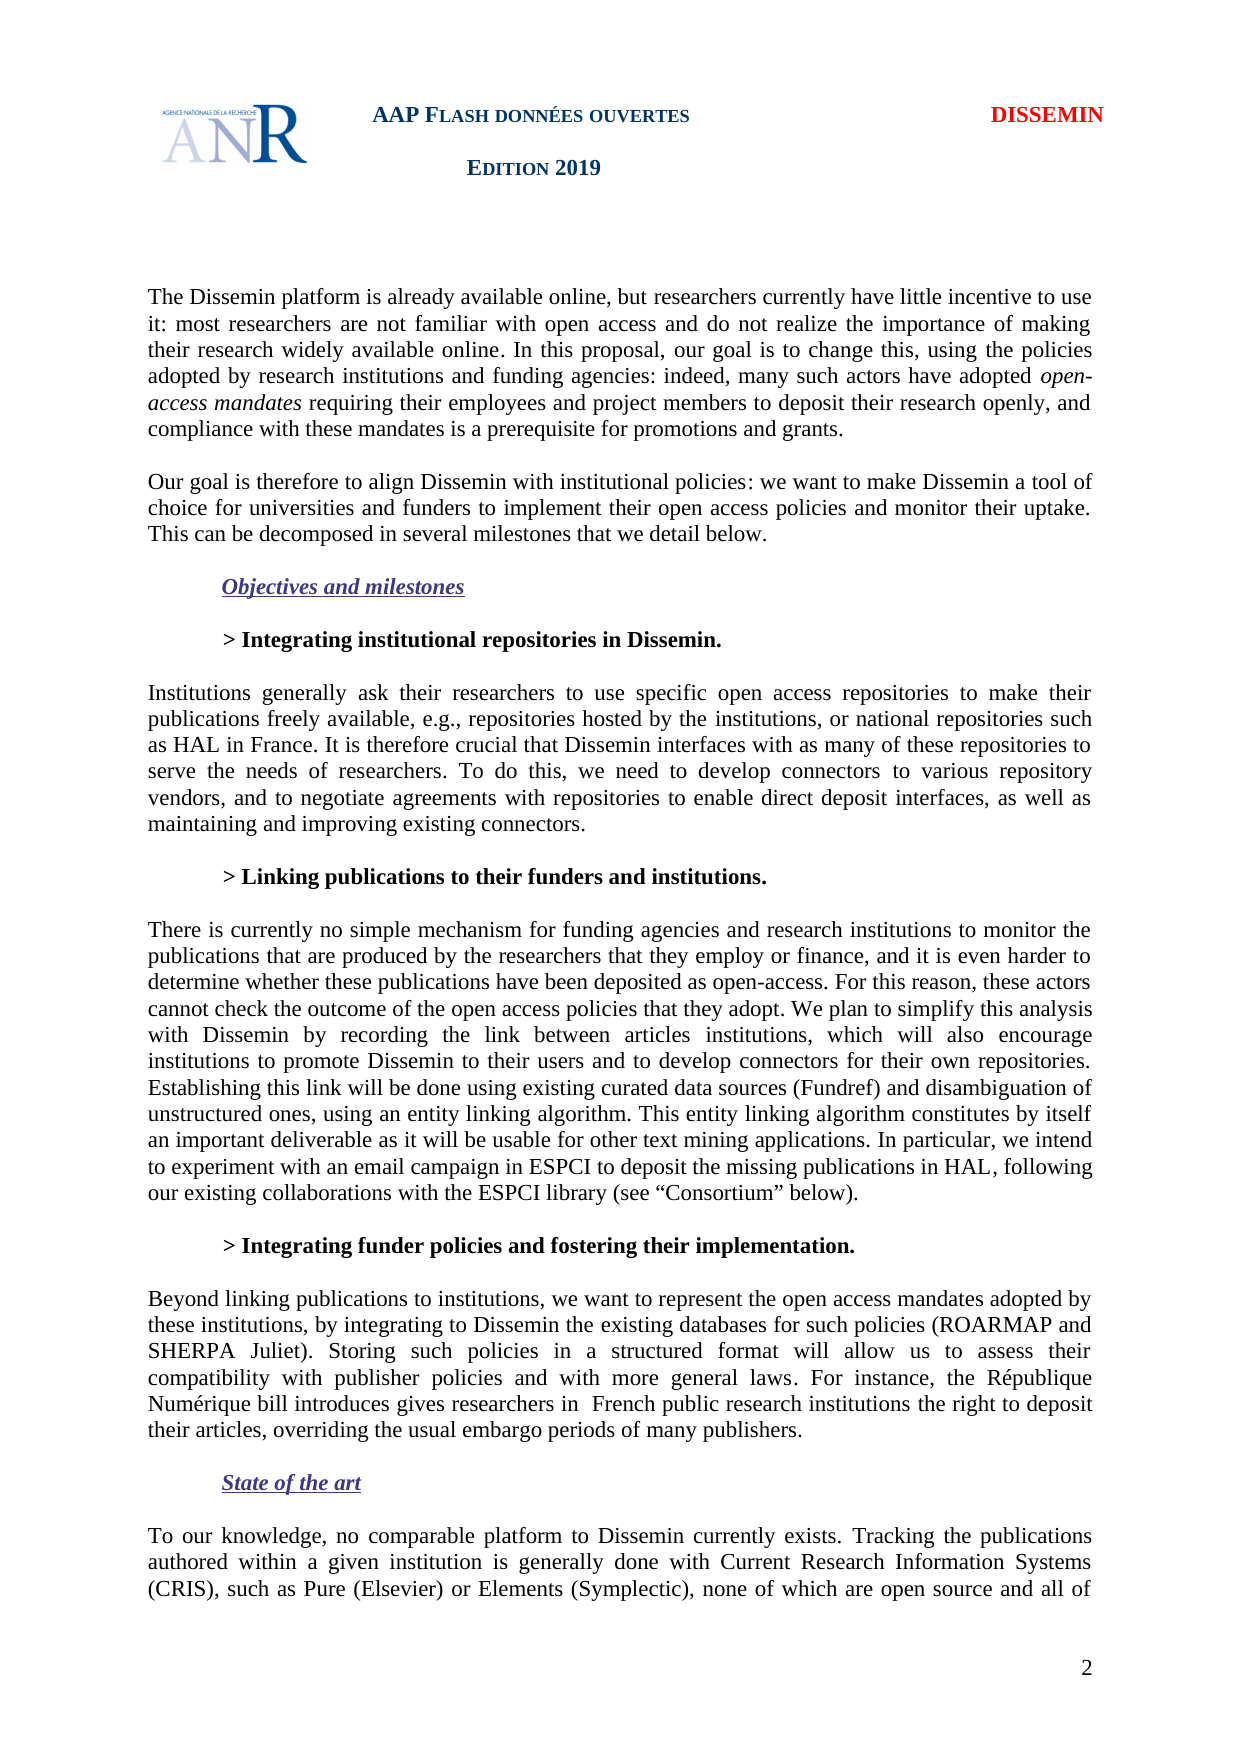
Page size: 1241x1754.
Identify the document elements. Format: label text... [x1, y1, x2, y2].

text To our knowledge, no comparable platform to Dissemin currently exists. Tracking the publications authored within a given institution is generally done with Current Research Information Systems (CRIS), such as Pure (Elsevier) or Elements (Symplectic), none of which are open source and all of [148, 1522, 1093, 1601]
text Objectives and milestones [221, 573, 1093, 599]
text State of the art [221, 1469, 1093, 1496]
text The Dissemin platform is already available online, but researchers currently have little incentive to use it: most researchers are not familiar with open access and do not realize the importance of making their research widely available online. In this proposal, our goal is to change this, using the policies adopted by research institutions and funding agencies: indeed, many such actors have adopted open-access mandates requiring their employees and project members to deposit their research openly, and compliance with these mandates is a prerequisite for promotions and grants. [148, 283, 1093, 441]
list > Integrating funder policies and fostering their implementation. [185, 1232, 1093, 1258]
text Beyond linking publications to institutions, we want to represent the open access mandates adopted by these institutions, by integrating to Dissemin the existing databases for such policies (ROARMAP and SHERPA Juliet). Storing such policies in a structured format will allow us to assess their compatibility with publisher policies and with more general laws. For instance, the République Numérique bill introduces gives researchers in French public research institutions the right to deposit their articles, overriding the usual embargo periods of many publishers. [148, 1285, 1093, 1443]
text There is currently no simple mechanism for funding agencies and research institutions to monitor the publications that are produced by the researchers that they employ or finance, and it is even harder to determine whether these publications have been deposited as open-access. For this reason, these actors cannot check the outcome of the open access policies that they adopt. We plan to simplify this analysis with Dissemin by recording the link between articles institutions, which will also encourage institutions to promote Dissemin to their users and to develop connectors for their own repositories. Establishing this link will be done using existing curated data sources (Fundref) and disambiguation of unstructured ones, using an entity linking algorithm. This entity linking algorithm constitutes by itself an important deliverable as it will be usable for other text mining applications. In particular, we intend to experiment with an email campaign in ESPCI to deposit the missing publications in HAL, following our existing collaborations with the ESPCI library (see “Consortium” below). [148, 916, 1093, 1206]
list > Linking publications to their funders and institutions. [185, 863, 1093, 889]
list > Integrating institutional repositories in Dissemin. [185, 626, 1093, 652]
text Institutions generally ask their researchers to use specific open access repositories to make their publications freely available, e.g., repositories hosted by the institutions, or national repositories such as HAL in France. It is therefore crucial that Dissemin interfaces with as many of these repositories to serve the needs of researchers. To do this, we need to develop connectors to various repository vendors, and to negotiate agreements with repositories to enable direct deposit interfaces, as well as maintaining and improving existing connectors. [148, 678, 1093, 837]
text Our goal is therefore to align Dissemin with institutional policies: we want to make Dissemin a tool of choice for universities and funders to implement their open access policies and monitor their uptake. This can be decomposed in several milestones that we detail below. [148, 468, 1093, 547]
picture [158, 101, 309, 166]
